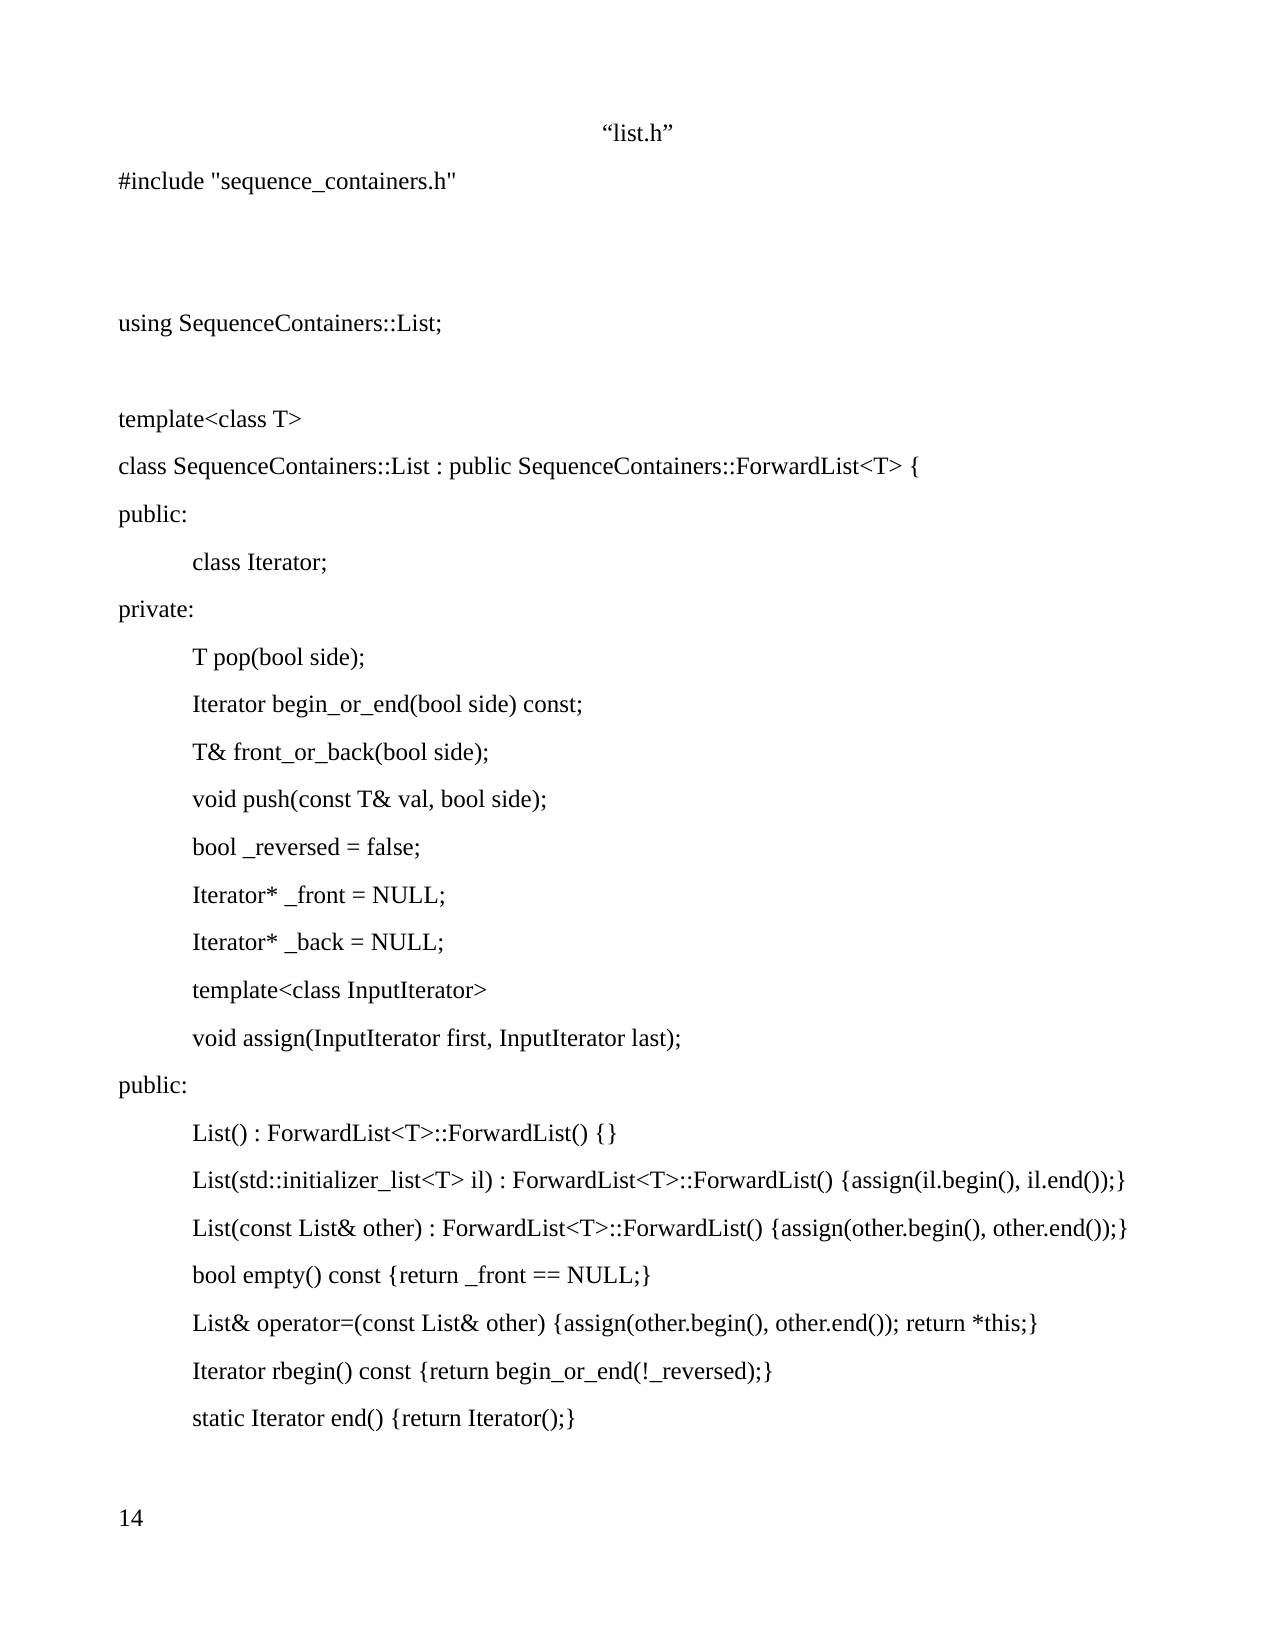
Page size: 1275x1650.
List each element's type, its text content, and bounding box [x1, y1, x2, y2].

text List() : ForwardList<T>::ForwardList() {} [118, 1118, 1157, 1147]
text bool _reversed = false; [118, 832, 1157, 861]
text List(std::initializer_list<T> il) : ForwardList<T>::ForwardList() {assign(il.begin(), il.end());} [118, 1165, 1157, 1194]
text List(const List& other) : ForwardList<T>::ForwardList() {assign(other.begin(), other.end());} [118, 1213, 1157, 1242]
text T pop(bool side); [118, 642, 1157, 671]
text void assign(InputIterator first, InputIterator last); [118, 1023, 1157, 1051]
text Iterator* _front = NULL; [118, 880, 1157, 908]
text using SequenceContainers::List; [118, 308, 1157, 337]
text template<class T> [118, 404, 1157, 432]
text Iterator rbegin() const {return begin_or_end(!_reversed);} [118, 1356, 1157, 1384]
text class Iterator; [118, 547, 1157, 575]
text template<class InputIterator> [118, 975, 1157, 1004]
text public: [118, 1070, 1157, 1099]
text #include "sequence_containers.h" [118, 166, 1157, 194]
text Iterator begin_or_end(bool side) const; [118, 689, 1157, 718]
text Iterator* _back = NULL; [118, 927, 1157, 956]
text class SequenceContainers::List : public SequenceContainers::ForwardList<T> { [118, 451, 1157, 480]
text List& operator=(const List& other) {assign(other.begin(), other.end()); return *this;} [118, 1308, 1157, 1337]
text static Iterator end() {return Iterator();} [118, 1403, 1157, 1432]
text bool empty() const {return _front == NULL;} [118, 1261, 1157, 1289]
text T& front_or_back(bool side); [118, 737, 1157, 766]
text public: [118, 499, 1157, 528]
text private: [118, 594, 1157, 623]
text “list.h” [118, 118, 1157, 147]
text void push(const T& val, bool side); [118, 784, 1157, 813]
